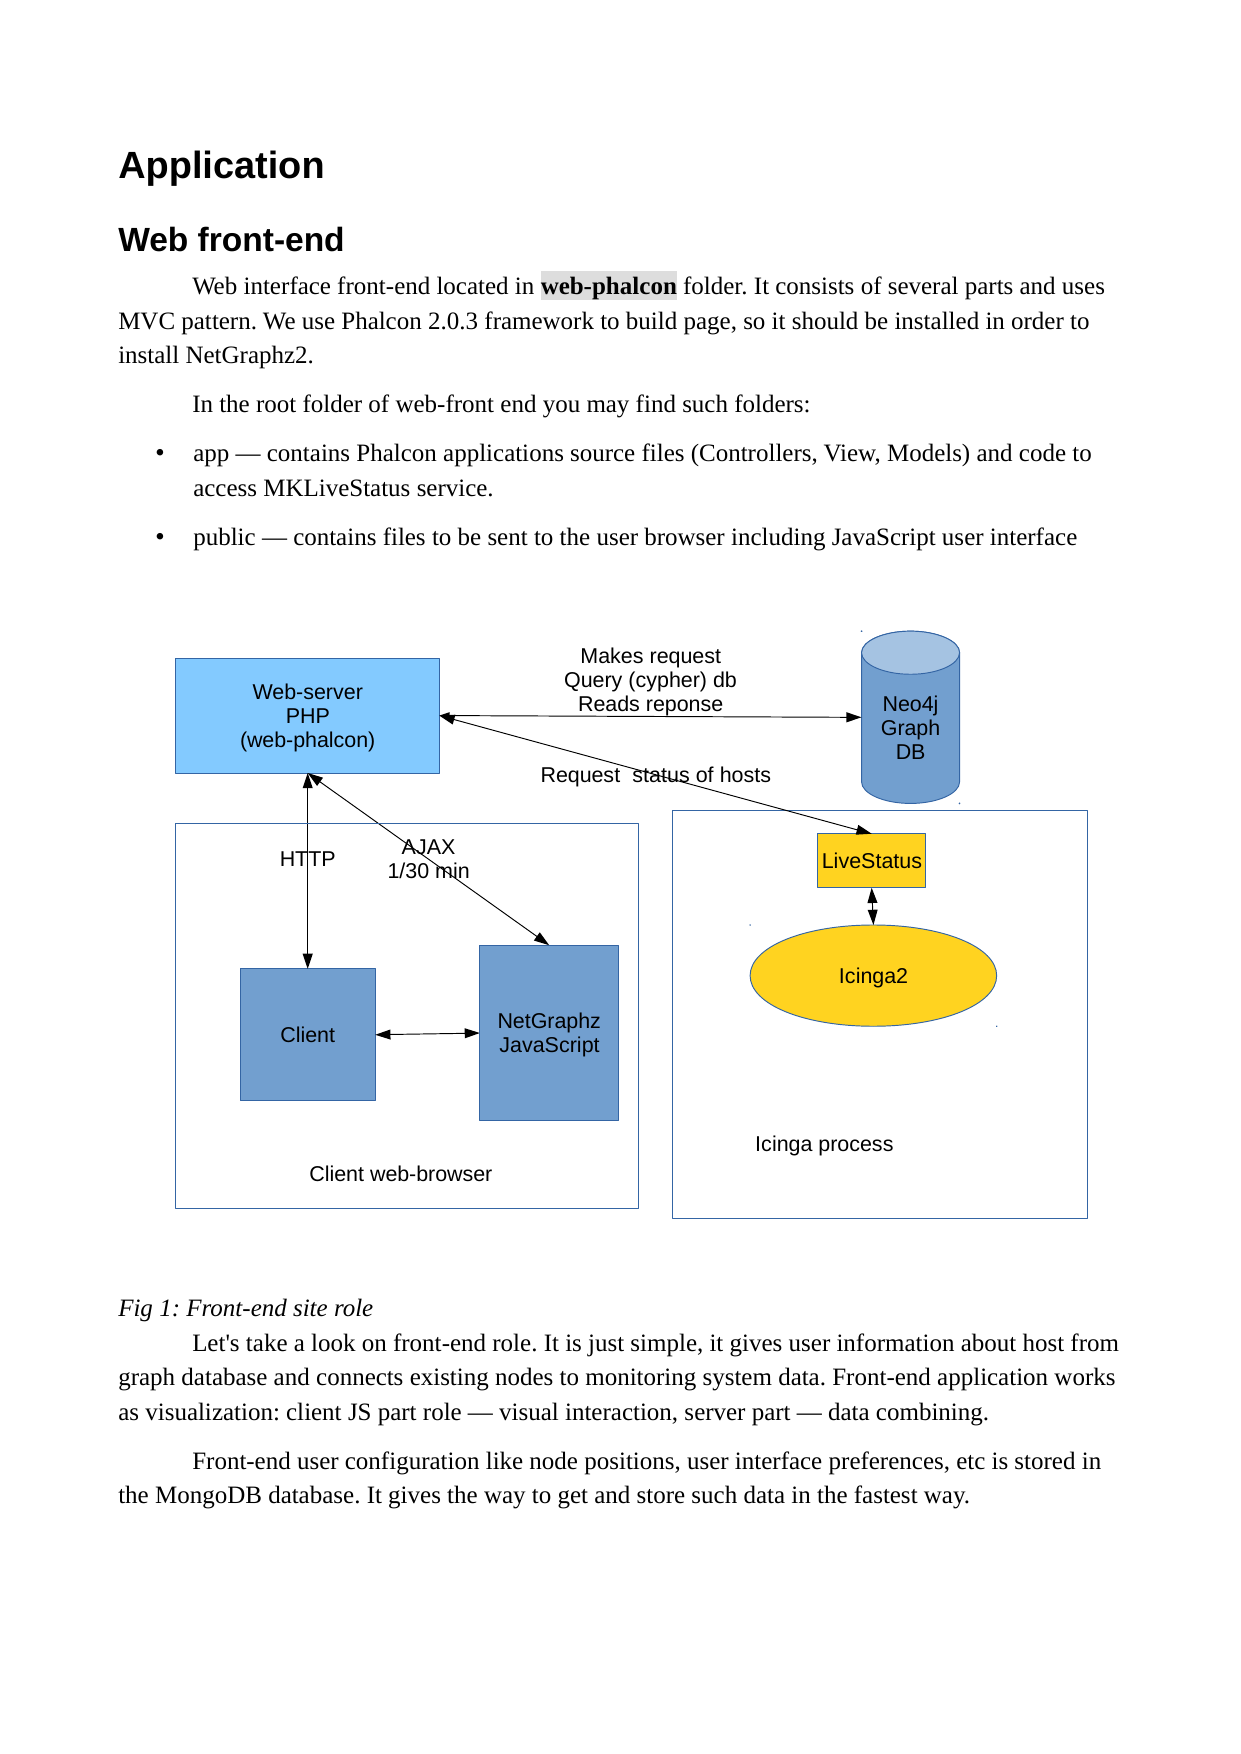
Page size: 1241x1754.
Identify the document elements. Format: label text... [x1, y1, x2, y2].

subtitle Application [118, 143, 1122, 187]
list app — contains Phalcon applications source files (Controllers, View, Models) and code to access MKLiveStatus service. [156, 438, 1122, 502]
text Front-end user configuration like node positions, user interface preferences, etc is stored in the MongoDB database. It gives the way to get and store such data in the fastest way. [118, 1446, 1122, 1509]
text Fig 1: Front-end site role [118, 583, 1122, 1322]
text Web interface front-end located in web-phalcon folder. It consists of several parts and uses MVC pattern. We use Phalcon 2.0.3 framework to build page, so it should be installed in order to install NetGraphz2. [118, 271, 1122, 369]
list public — contains files to be sent to the user browser including JavaScript user interface [156, 522, 1122, 551]
text [118, 571, 1122, 583]
text In the root folder of web-front end you may find such folders: [118, 389, 1122, 418]
text Let's take a look on front-end role. It is just simple, it gives user information about host from graph database and connects existing nodes to monitoring system data. Front-end application works as visualization: client JS part role — visual interaction, server part — data combining. [118, 1322, 1122, 1426]
subtitle Web front-end [118, 220, 1122, 259]
